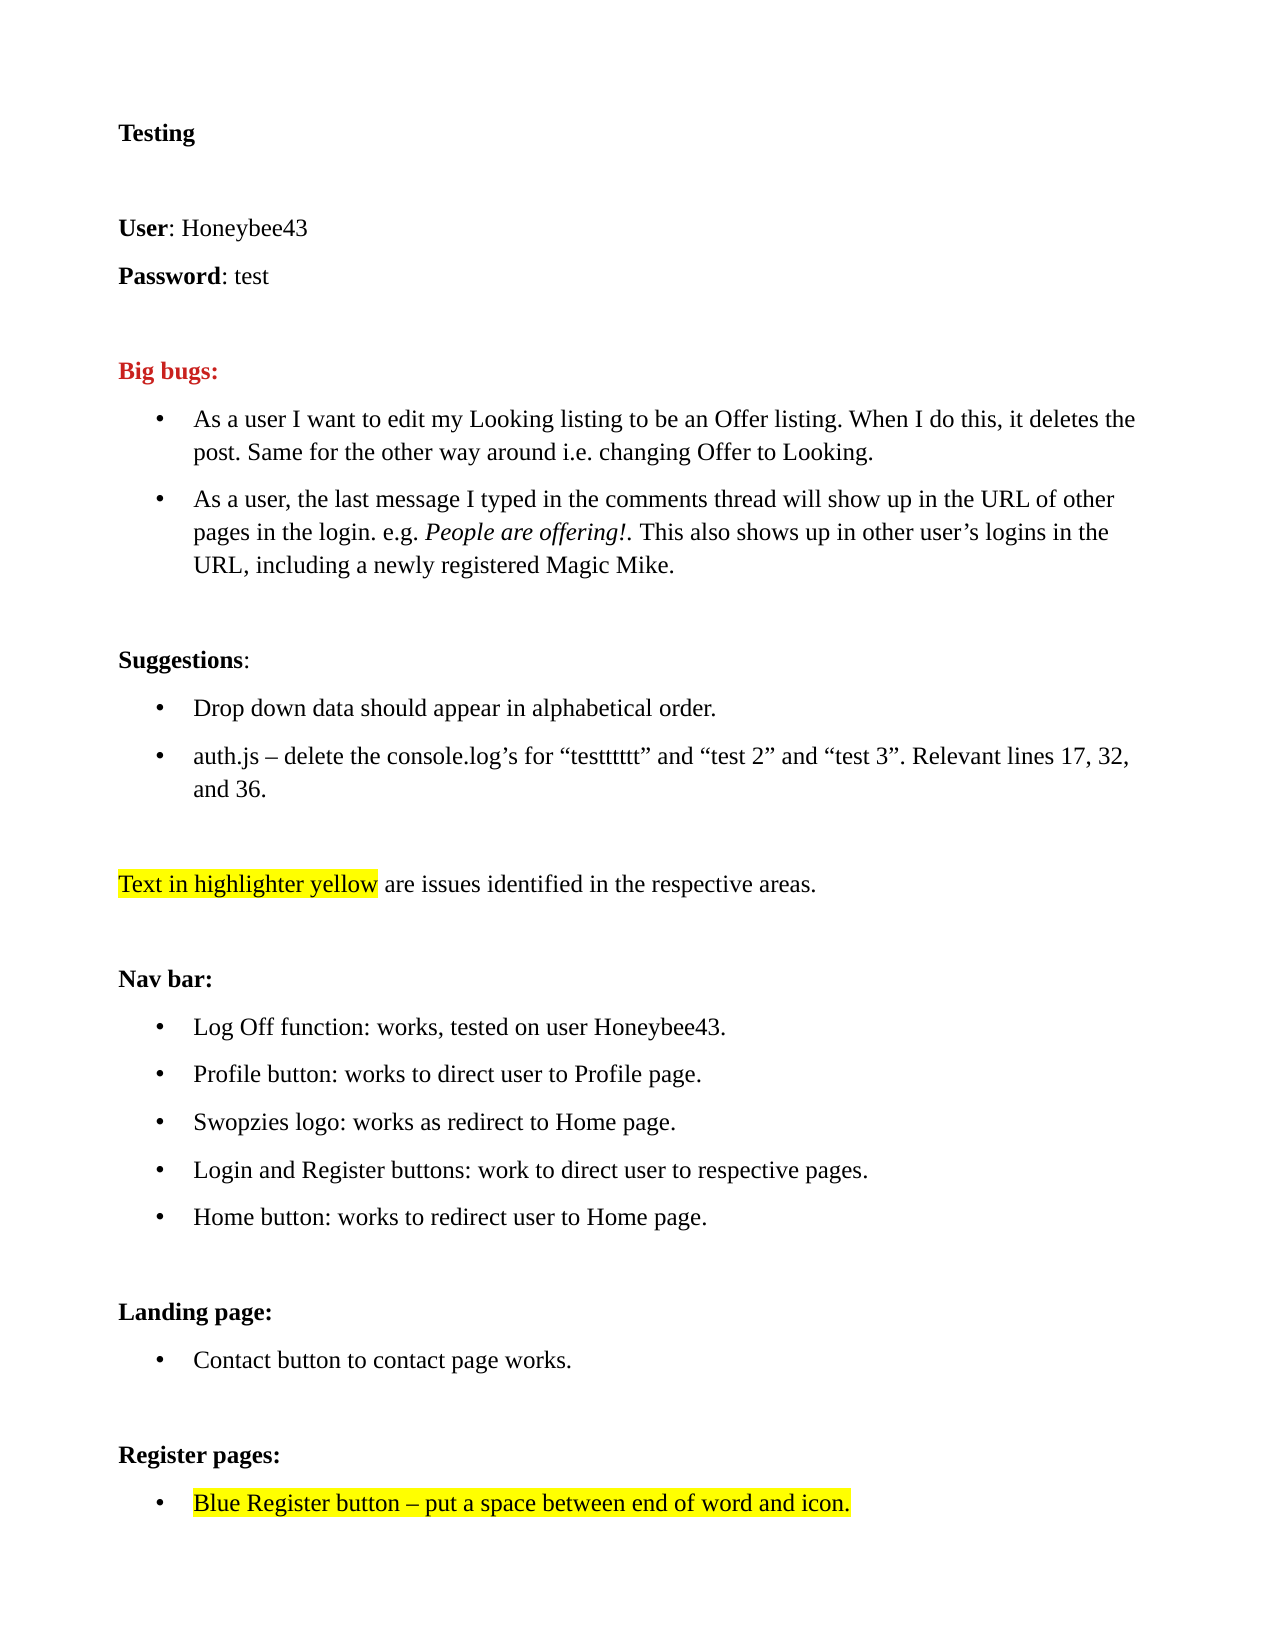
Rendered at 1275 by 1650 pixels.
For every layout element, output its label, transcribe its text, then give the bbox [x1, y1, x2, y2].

list Login and Register buttons: work to direct user to respective pages. [156, 1155, 1157, 1183]
text Testing [118, 118, 1157, 147]
list Swopzies logo: works as redirect to Home page. [156, 1107, 1157, 1136]
text Register pages: [118, 1440, 1157, 1469]
list Contact button to contact page works. [156, 1345, 1157, 1374]
list As a user, the last message I typed in the comments thread will show up in the URL of other pages in the login. e.g. People are offering!. This also shows up in other user’s logins in the URL, including a newly registered Magic Mike. [156, 484, 1157, 579]
text User: Honeybee43 [118, 213, 1157, 242]
list Blue Register button – put a space between end of word and icon. [156, 1488, 1157, 1517]
text Password: test [118, 261, 1157, 290]
text Nav bar: [118, 964, 1157, 993]
list Profile button: works to direct user to Profile page. [156, 1059, 1157, 1088]
text Suggestions: [118, 646, 1157, 674]
list Drop down data should appear in alphabetical order. [156, 693, 1157, 722]
list auth.js – delete the console.log’s for “testttttt” and “test 2” and “test 3”. Relevant lines 17, 32, and 36. [156, 741, 1157, 803]
text Big bugs: [118, 356, 1157, 385]
list As a user I want to edit my Looking listing to be an Offer listing. When I do this, it deletes the post. Same for the other way around i.e. changing Offer to Looking. [156, 404, 1157, 466]
list Home button: works to redirect user to Home page. [156, 1202, 1157, 1231]
list Log Off function: works, tested on user Honeybee43. [156, 1012, 1157, 1041]
text Landing page: [118, 1297, 1157, 1326]
text Text in highlighter yellow are issues identified in the respective areas. [118, 869, 1157, 898]
